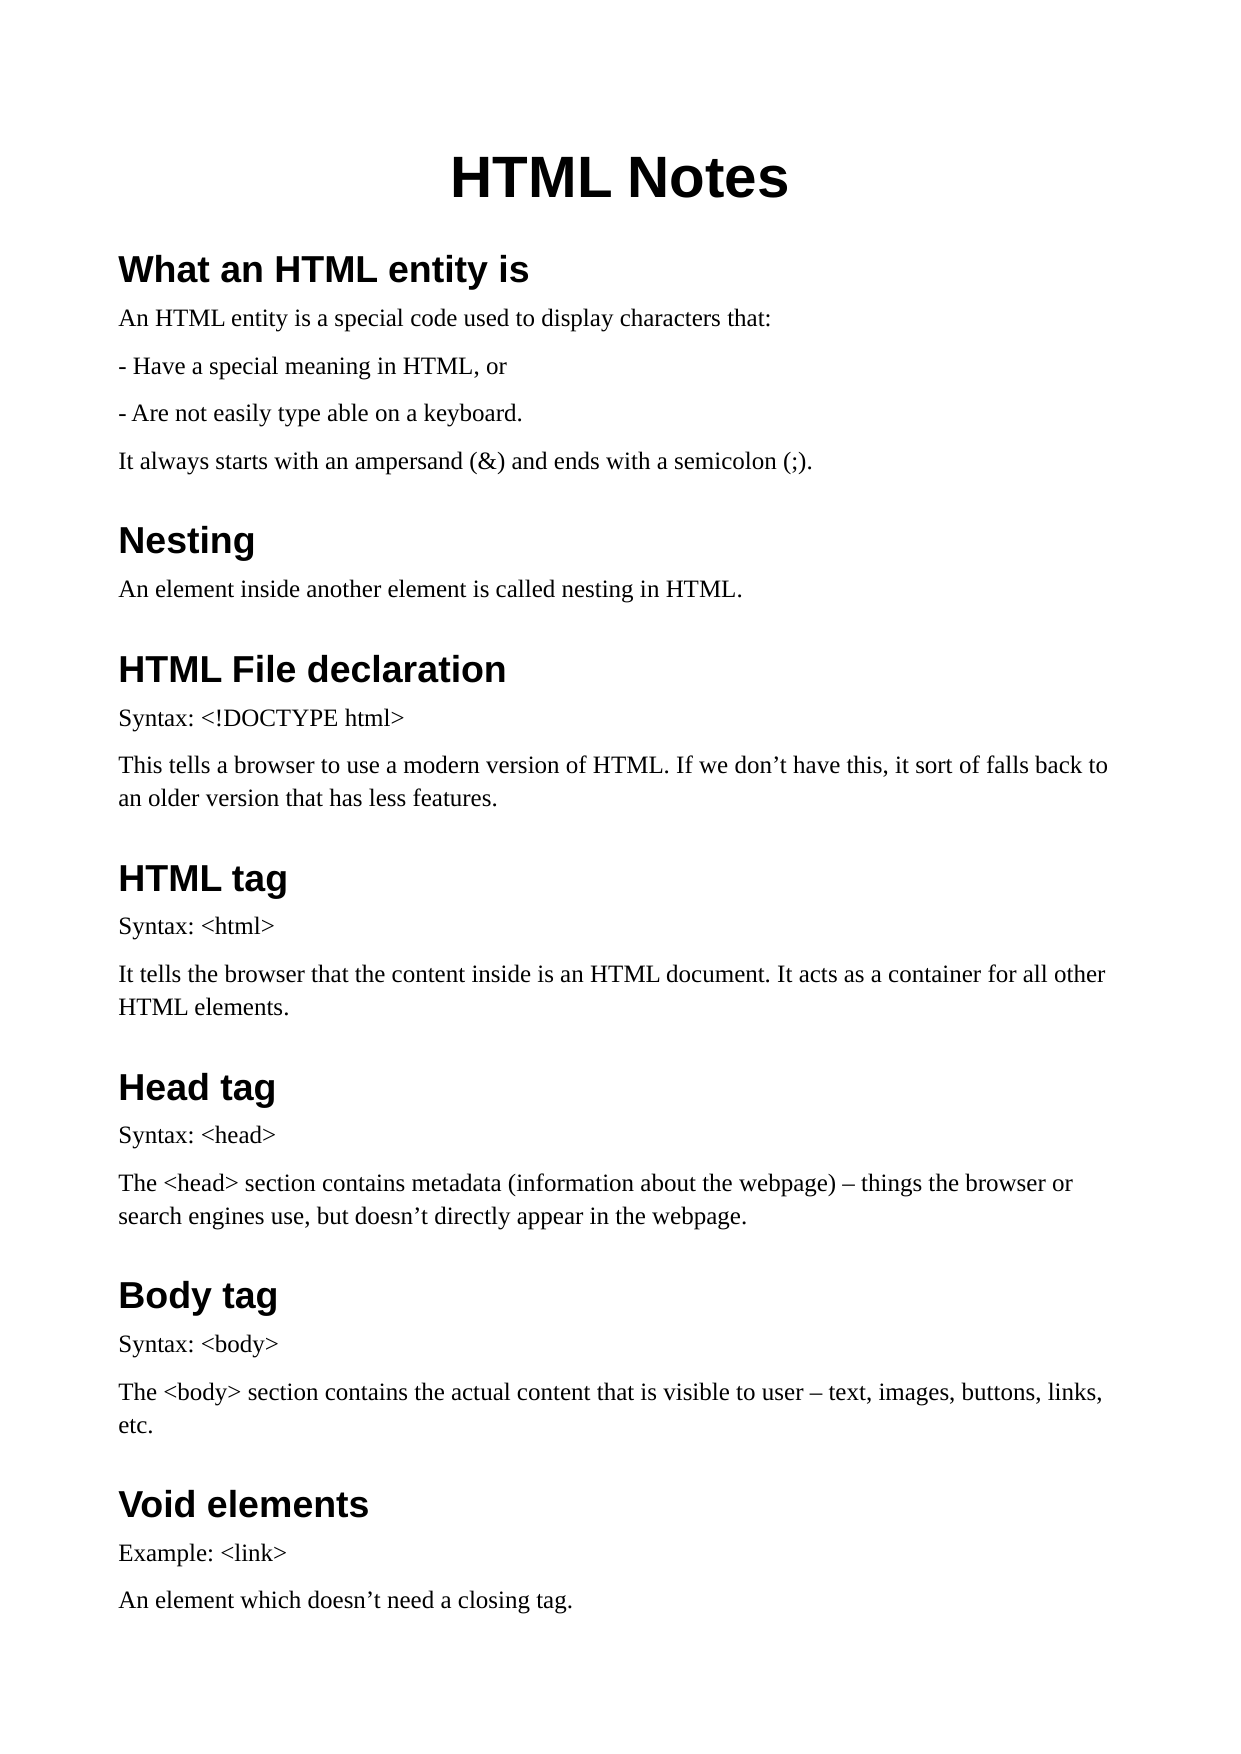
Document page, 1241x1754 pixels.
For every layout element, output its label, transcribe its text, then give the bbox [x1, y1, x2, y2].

text Syntax: <head> [118, 1120, 1122, 1149]
subtitle Body tag [118, 1273, 1122, 1317]
text An element inside another element is called nesting in HTML. [118, 574, 1122, 603]
subtitle What an HTML entity is [118, 248, 1122, 291]
text - Have a special meaning in HTML, or [118, 351, 1122, 380]
text It tells the browser that the content inside is an HTML document. It acts as a container for all other HTML elements. [118, 959, 1122, 1021]
text Syntax: <!DOCTYPE html> [118, 703, 1122, 731]
text The <head> section contains metadata (information about the webpage) – things the browser or search engines use, but doesn’t directly appear in the webpage. [118, 1168, 1122, 1230]
text An element which doesn’t need a closing tag. [118, 1586, 1122, 1614]
subtitle Void elements [118, 1482, 1122, 1526]
subtitle HTML tag [118, 856, 1122, 899]
text It always starts with an ampersand (&) and ends with a semicolon (;). [118, 446, 1122, 475]
text - Are not easily type able on a keyboard. [118, 398, 1122, 427]
text This tells a browser to use a modern version of HTML. If we don’t have this, it sort of falls back to an older version that has less features. [118, 750, 1122, 812]
text The <body> section contains the actual content that is visible to user – text, images, buttons, links, etc. [118, 1377, 1122, 1438]
subtitle Head tag [118, 1065, 1122, 1108]
text Example: <link> [118, 1538, 1122, 1567]
text Syntax: <html> [118, 911, 1122, 940]
text An HTML entity is a special code used to display characters that: [118, 303, 1122, 332]
subtitle Nesting [118, 519, 1122, 562]
subtitle HTML File declaration [118, 647, 1122, 690]
title HTML Notes [118, 143, 1122, 210]
text Syntax: <body> [118, 1329, 1122, 1358]
